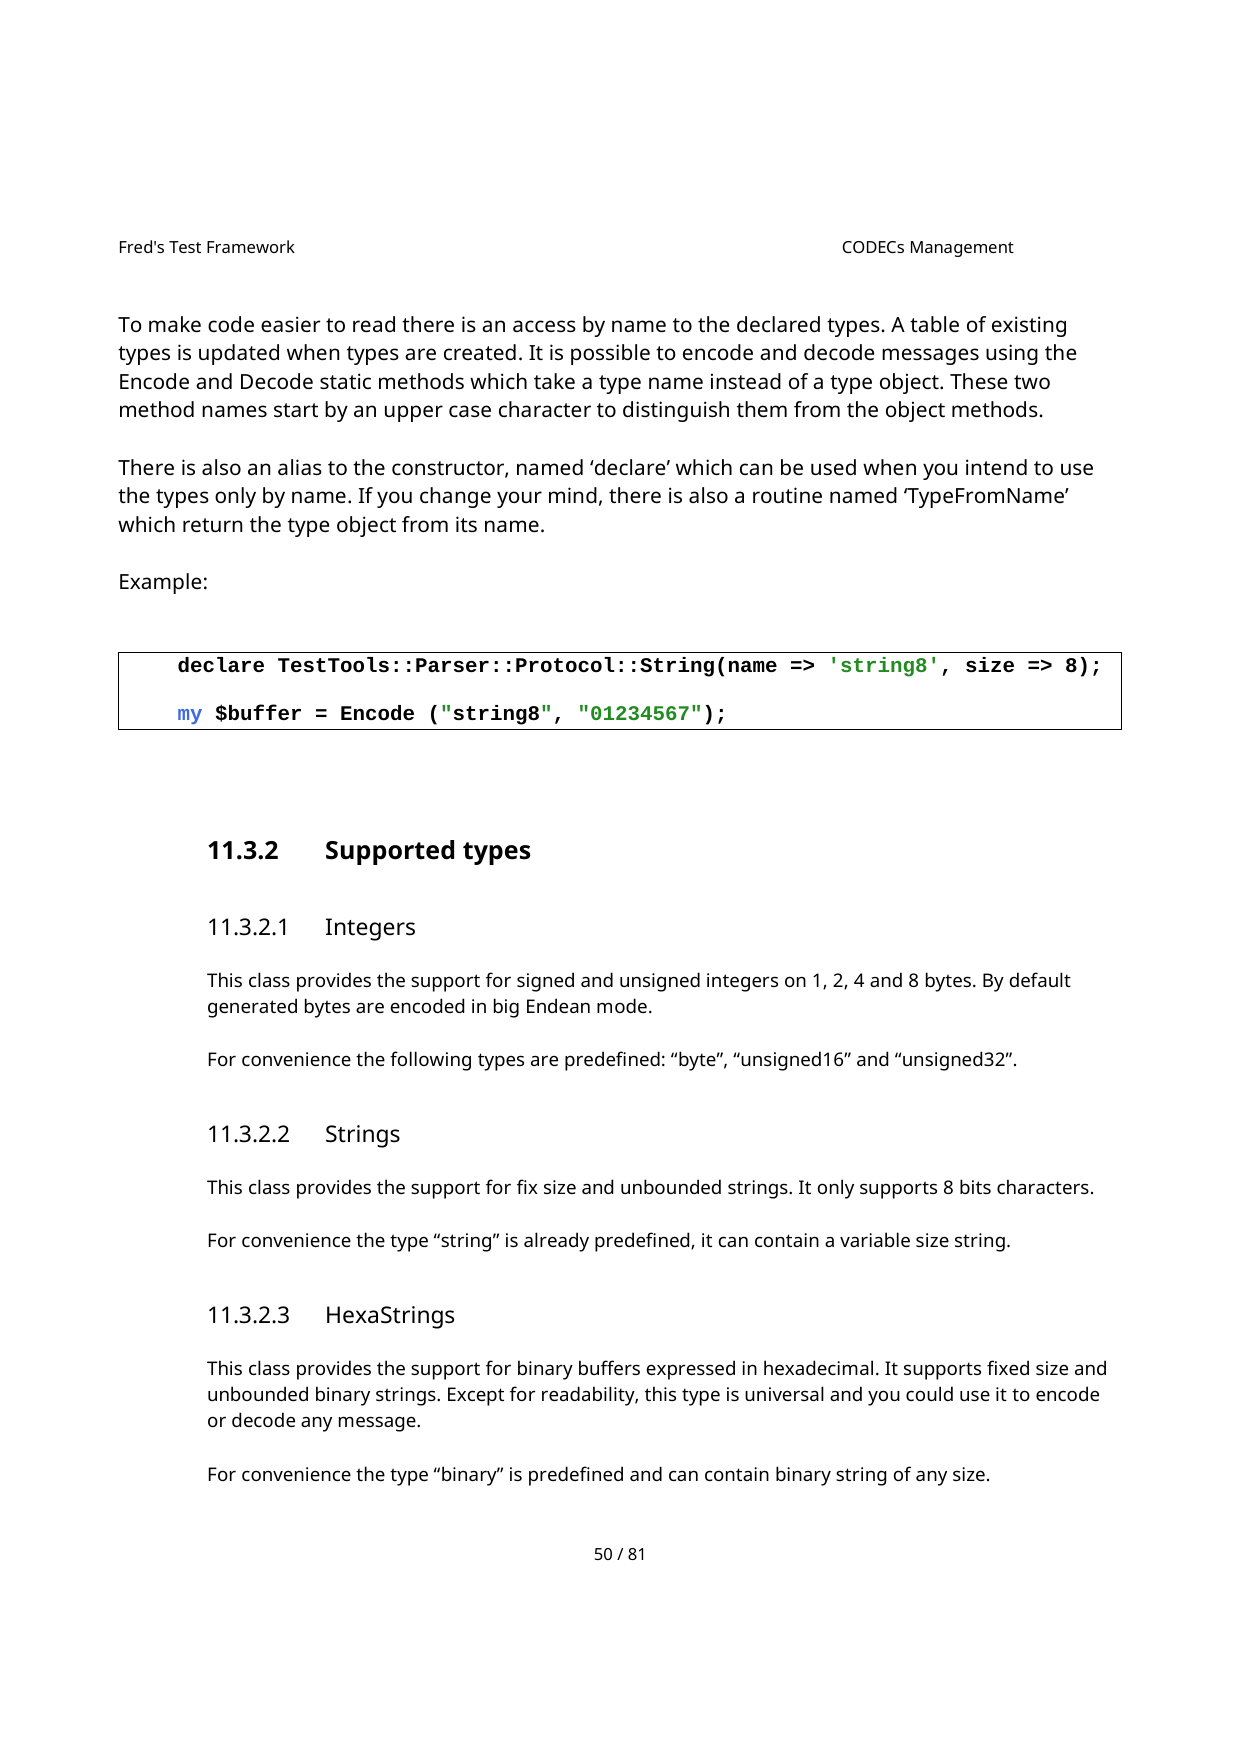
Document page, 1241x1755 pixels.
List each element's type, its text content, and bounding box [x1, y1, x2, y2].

text To make code easier to read there is an access by name to the declared types. A table of existing types is updated when types are created. It is possible to encode and decode messages using the Encode and Decode static methods which take a type name instead of a type object. These two method names start by an upper case character to distinguish them from the object methods. [118, 310, 1122, 424]
text For convenience the following types are predefined: “byte”, “unsigned16” and “unsigned32”. [207, 1046, 1122, 1072]
subtitle Strings [207, 1118, 1122, 1149]
subtitle Supported types [207, 833, 1122, 867]
text This class provides the support for signed and unsigned integers on 1, 2, 4 and 8 bytes. By default generated bytes are encoded in big Endean mode. [207, 967, 1122, 1019]
text my $buffer = Encode ("string8", "01234567"); [119, 700, 1121, 729]
text There is also an alias to the constructor, named ‘declare’ which can be used when you intend to use the types only by name. If you change your mind, there is also a routine named ‘TypeFromName’ which return the type object from its name. [118, 452, 1122, 538]
text For convenience the type “binary” is predefined and can contain binary string of any size. [207, 1460, 1122, 1486]
subtitle HexaStrings [207, 1299, 1122, 1330]
text For convenience the type “string” is already predefined, it can contain a variable size string. [207, 1227, 1122, 1253]
text This class provides the support for fix size and unbounded strings. It only supports 8 bits characters. [207, 1174, 1122, 1200]
text declare TestTools::Parser::Protocol::String(name => 'string8', size => 8); [119, 653, 1121, 679]
text This class provides the support for binary buffers expressed in hexadecimal. It supports fixed size and unbounded binary strings. Except for readability, this type is universal and you could use it to encode or decode any message. [207, 1355, 1122, 1433]
subtitle Integers [207, 911, 1122, 942]
text Example: [118, 567, 1122, 595]
